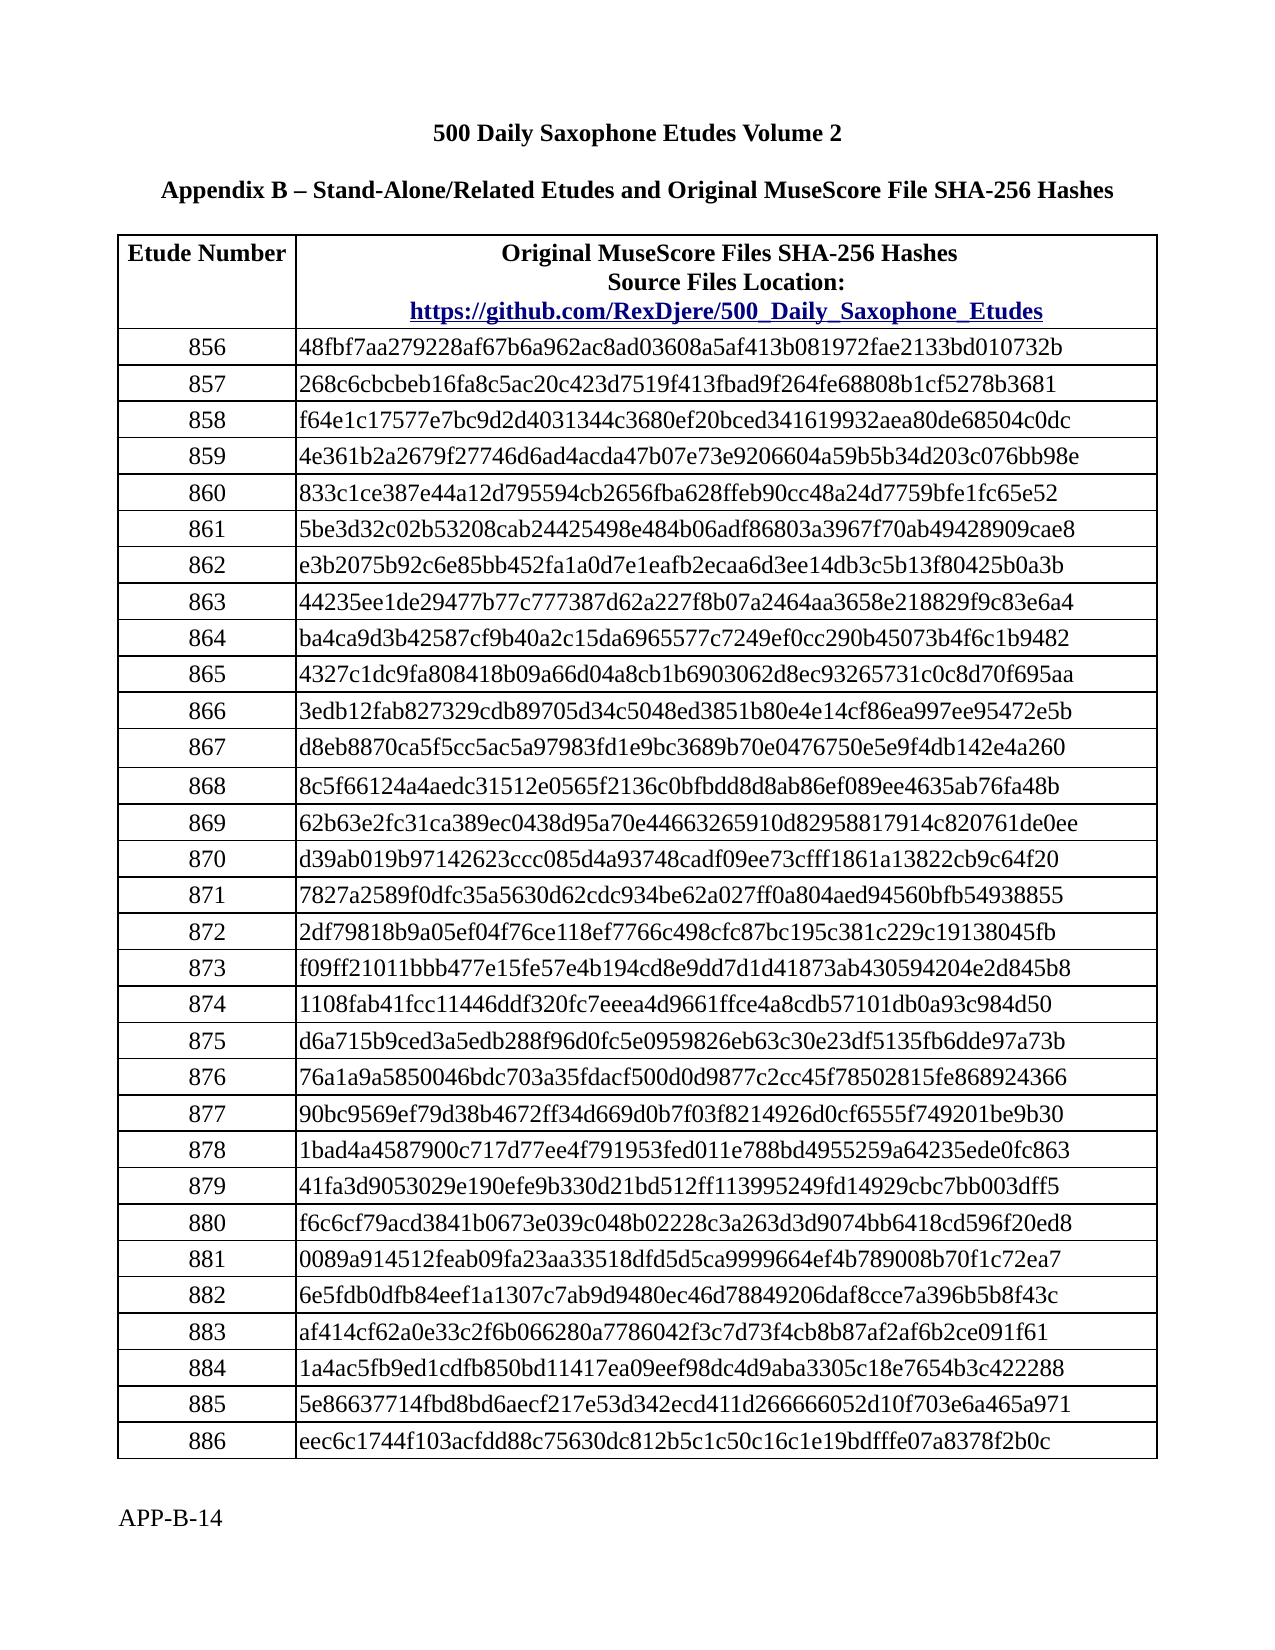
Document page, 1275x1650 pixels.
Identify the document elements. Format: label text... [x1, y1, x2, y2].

table_cell 865 [119, 657, 295, 691]
table_cell 833c1ce387e44a12d795594cb2656fba628ffeb90cc48a24d7759bfe1fc65e52 [297, 475, 1156, 509]
table_cell 885 [119, 1387, 295, 1421]
table_cell d6a715b9ced3a5edb288f96d0fc5e0959826eb63c30e23df5135fb6dde97a73b [297, 1023, 1156, 1058]
table_cell 5e86637714fbd8bd6aecf217e53d342ecd411d266666052d10f703e6a465a971 [297, 1387, 1156, 1421]
table_cell 883 [119, 1314, 295, 1348]
table_cell 875 [119, 1023, 295, 1058]
table_cell e3b2075b92c6e85bb452fa1a0d7e1eafb2ecaa6d3ee14db3c5b13f80425b0a3b [297, 547, 1156, 582]
table_cell 3edb12fab827329cdb89705d34c5048ed3851b80e4e14cf86ea997ee95472e5b [297, 693, 1156, 728]
table_cell 863 [119, 584, 295, 618]
table_cell 886 [119, 1423, 295, 1458]
table_cell 873 [119, 950, 295, 985]
table_cell 4327c1dc9fa808418b09a66d04a8cb1b6903062d8ec93265731c0c8d70f695aa [297, 657, 1156, 691]
table_cell 881 [119, 1241, 295, 1276]
table_cell 868 [119, 768, 295, 803]
table_cell 866 [119, 693, 295, 728]
table_cell 876 [119, 1059, 295, 1094]
table_cell eec6c1744f103acfdd88c75630dc812b5c1c50c16c1e19bdfffe07a8378f2b0c [297, 1423, 1156, 1458]
table_cell ba4ca9d3b42587cf9b40a2c15da6965577c7249ef0cc290b45073b4f6c1b9482 [297, 620, 1156, 655]
table_cell 864 [119, 620, 295, 655]
table_cell 5be3d32c02b53208cab24425498e484b06adf86803a3967f70ab49428909cae8 [297, 511, 1156, 546]
table_cell 878 [119, 1132, 295, 1167]
table_cell 1bad4a4587900c717d77ee4f791953fed011e788bd4955259a64235ede0fc863 [297, 1132, 1156, 1167]
table_cell 44235ee1de29477b77c777387d62a227f8b07a2464aa3658e218829f9c83e6a4 [297, 584, 1156, 618]
table_cell 862 [119, 547, 295, 582]
table_cell 8c5f66124a4aedc31512e0565f2136c0bfbdd8d8ab86ef089ee4635ab76fa48b [297, 768, 1156, 803]
table_cell 0089a914512feab09fa23aa33518dfd5d5ca9999664ef4b789008b70f1c72ea7 [297, 1241, 1156, 1276]
table_cell 1108fab41fcc11446ddf320fc7eeea4d9661ffce4a8cdb57101db0a93c984d50 [297, 987, 1156, 1021]
table_cell 4e361b2a2679f27746d6ad4acda47b07e73e9206604a59b5b34d203c076bb98e [297, 438, 1156, 473]
table_cell d39ab019b97142623ccc085d4a93748cadf09ee73cfff1861a13822cb9c64f20 [297, 841, 1156, 876]
table_cell 861 [119, 511, 295, 546]
table_cell 874 [119, 987, 295, 1021]
table_cell f09ff21011bbb477e15fe57e4b194cd8e9dd7d1d41873ab430594204e2d845b8 [297, 950, 1156, 985]
table_cell 870 [119, 841, 295, 876]
table_cell 859 [119, 438, 295, 473]
table_cell 2df79818b9a05ef04f76ce118ef7766c498cfc87bc195c381c229c19138045fb [297, 914, 1156, 949]
table_cell 877 [119, 1096, 295, 1130]
table_cell 867 [119, 729, 295, 767]
table_header Original MuseScore Files SHA-256 Hashes Source Files Location: https://github.com/RexDjere/500_Daily_Saxophone_Etudes [297, 236, 1156, 328]
table_cell 41fa3d9053029e190efe9b330d21bd512ff113995249fd14929cbc7bb003dff5 [297, 1168, 1156, 1203]
table_cell 884 [119, 1350, 295, 1385]
table_cell 76a1a9a5850046bdc703a35fdacf500d0d9877c2cc45f78502815fe868924366 [297, 1059, 1156, 1094]
table_cell 856 [119, 329, 295, 364]
table_cell 871 [119, 878, 295, 912]
table_cell 880 [119, 1205, 295, 1239]
table_cell 872 [119, 914, 295, 949]
table_cell f6c6cf79acd3841b0673e039c048b02228c3a263d3d9074bb6418cd596f20ed8 [297, 1205, 1156, 1239]
table_cell 48fbf7aa279228af67b6a962ac8ad03608a5af413b081972fae2133bd010732b [297, 329, 1156, 364]
table_cell f64e1c17577e7bc9d2d4031344c3680ef20bced341619932aea80de68504c0dc [297, 402, 1156, 437]
table_cell 879 [119, 1168, 295, 1203]
table_cell 858 [119, 402, 295, 437]
table_cell 869 [119, 805, 295, 839]
table_cell 268c6cbcbeb16fa8c5ac20c423d7519f413fbad9f264fe68808b1cf5278b3681 [297, 366, 1156, 400]
table_cell d8eb8870ca5f5cc5ac5a97983fd1e9bc3689b70e0476750e5e9f4db142e4a260 [297, 729, 1156, 767]
table_cell 62b63e2fc31ca389ec0438d95a70e44663265910d82958817914c820761de0ee [297, 805, 1156, 839]
table_cell 882 [119, 1277, 295, 1312]
table_cell af414cf62a0e33c2f6b066280a7786042f3c7d73f4cb8b87af2af6b2ce091f61 [297, 1314, 1156, 1348]
table_cell 1a4ac5fb9ed1cdfb850bd11417ea09eef98dc4d9aba3305c18e7654b3c422288 [297, 1350, 1156, 1385]
table_cell 90bc9569ef79d38b4672ff34d669d0b7f03f8214926d0cf6555f749201be9b30 [297, 1096, 1156, 1130]
table_cell 6e5fdb0dfb84eef1a1307c7ab9d9480ec46d78849206daf8cce7a396b5b8f43c [297, 1277, 1156, 1312]
table_cell 860 [119, 475, 295, 509]
table_cell 857 [119, 366, 295, 400]
table_cell 7827a2589f0dfc35a5630d62cdc934be62a027ff0a804aed94560bfb54938855 [297, 878, 1156, 912]
table_header Etude Number [119, 236, 295, 328]
